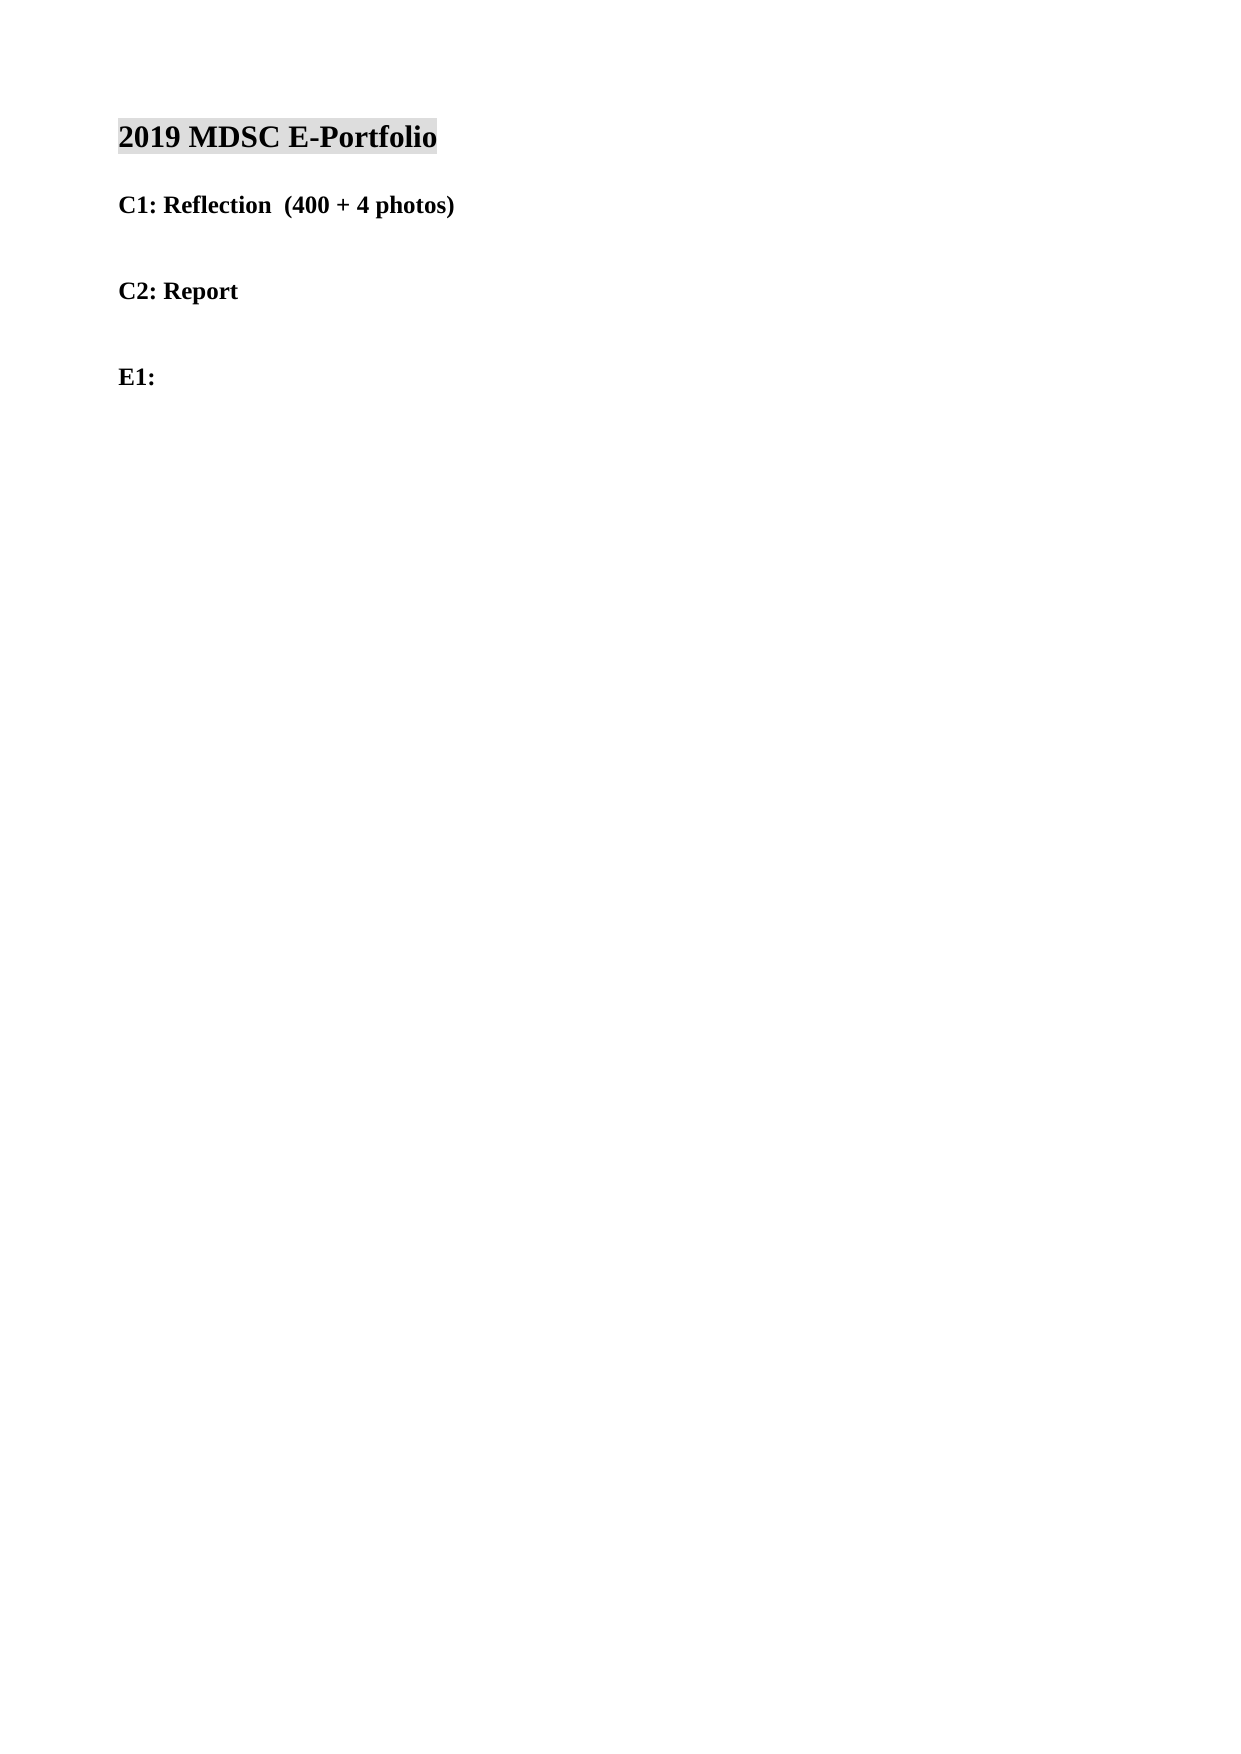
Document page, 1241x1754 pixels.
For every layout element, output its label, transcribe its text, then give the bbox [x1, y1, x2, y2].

text E1: [118, 362, 1122, 391]
text C2: Report [118, 276, 1122, 305]
text 2019 MDSC E-Portfolio [118, 118, 1122, 154]
text C1: Reflection (400 + 4 photos) [118, 190, 1122, 219]
